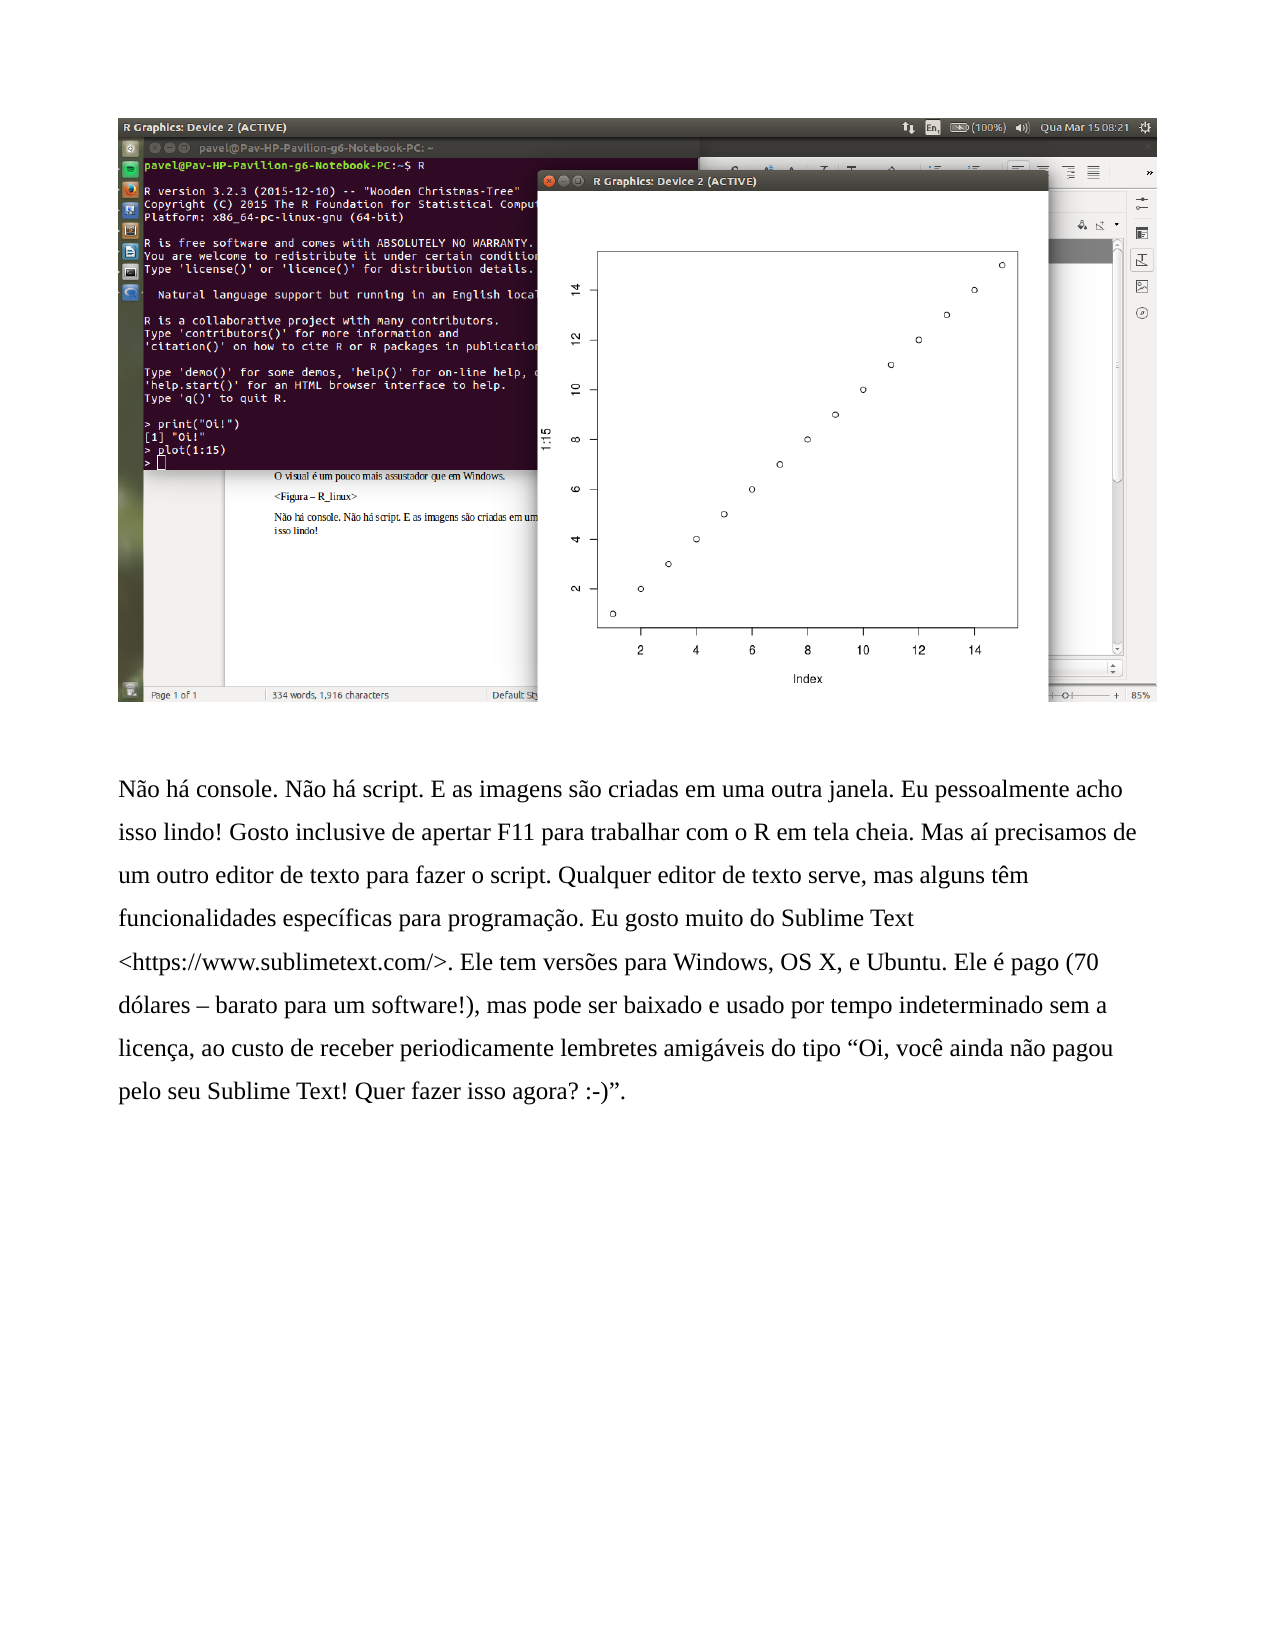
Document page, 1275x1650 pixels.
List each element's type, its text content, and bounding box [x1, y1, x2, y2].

text Não há console. Não há script. E as imagens são criadas em uma outra janela. Eu pessoalmente acho isso lindo! Gosto inclusive de apertar F11 para trabalhar com o R em tela cheia. Mas aí precisamos de um outro editor de texto para fazer o script. Qualquer editor de texto serve, mas alguns têm funcionalidades específicas para programação. Eu gosto muito do Sublime Text <https://www.sublimetext.com/>. Ele tem versões para Windows, OS X, e Ubuntu. Ele é pago (70 dólares – barato para um software!), mas pode ser baixado e usado por tempo indeterminado sem a licença, ao custo de receber periodicamente lembretes amigáveis do tipo “Oi, você ainda não pagou pelo seu Sublime Text! Quer fazer isso agora? :-)”. [118, 774, 1157, 1105]
picture [118, 118, 1157, 702]
